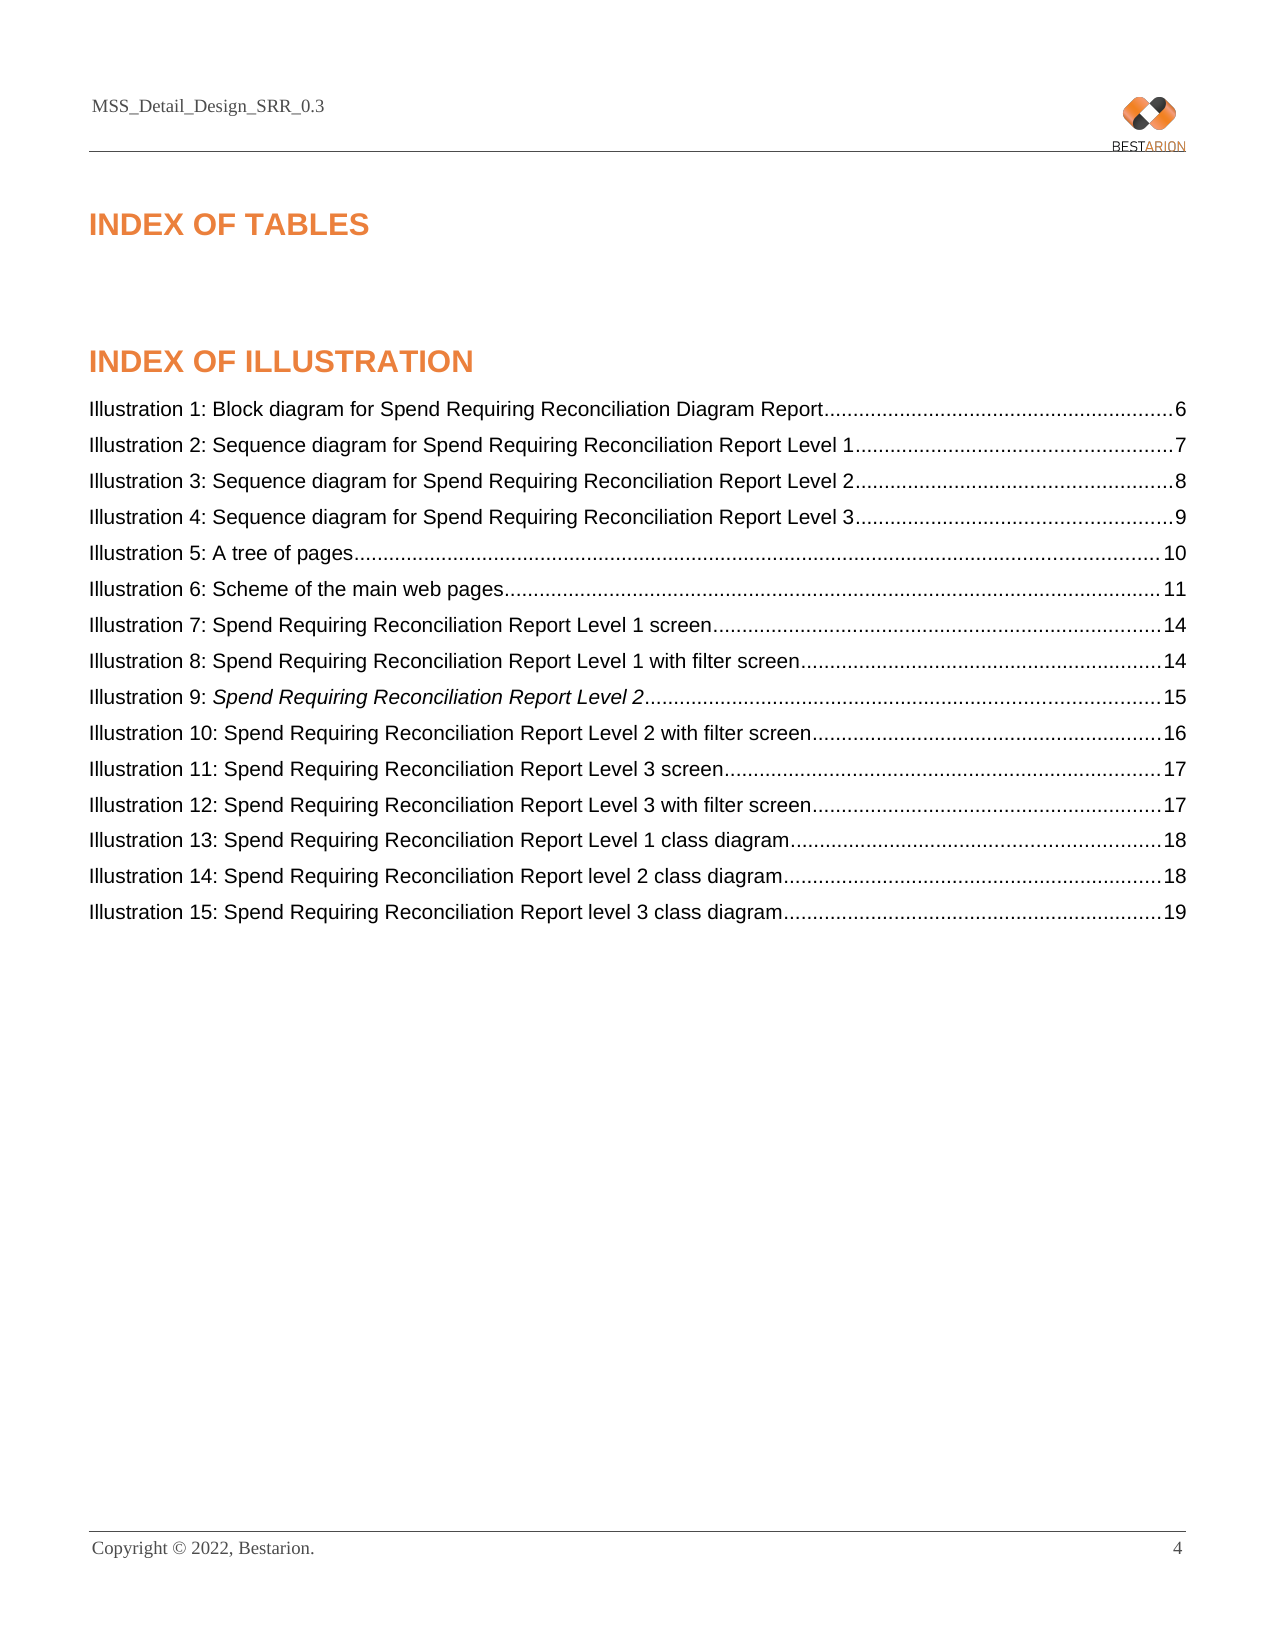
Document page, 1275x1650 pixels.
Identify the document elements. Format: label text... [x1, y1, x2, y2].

text Illustration 1: Block diagram for Spend Requiring Reconciliation Diagram Report 6 [88, 397, 1186, 421]
text Illustration 11: Spend Requiring Reconciliation Report Level 3 screen 17 [88, 756, 1186, 780]
text Illustration 5: A tree of pages 10 [88, 541, 1186, 565]
text Illustration 14: Spend Requiring Reconciliation Report level 2 class diagram 18 [88, 864, 1186, 888]
text Illustration 13: Spend Requiring Reconciliation Report Level 1 class diagram 18 [88, 828, 1186, 852]
picture [1111, 88, 1187, 164]
text Illustration 9: Spend Requiring Reconciliation Report Level 2 15 [88, 684, 1186, 708]
text Illustration 4: Sequence diagram for Spend Requiring Reconciliation Report Level 3 9 [88, 505, 1186, 529]
text Illustration 12: Spend Requiring Reconciliation Report Level 3 with filter screen 17 [88, 792, 1186, 816]
text Illustration 15: Spend Requiring Reconciliation Report level 3 class diagram 19 [88, 900, 1186, 924]
text Illustration 6: Scheme of the main web pages 11 [88, 577, 1186, 601]
text Illustration 3: Sequence diagram for Spend Requiring Reconciliation Report Level 2 8 [88, 469, 1186, 493]
subtitle INDEX OF ILLUSTRATION [88, 343, 1186, 379]
text Illustration 8: Spend Requiring Reconciliation Report Level 1 with filter screen 14 [88, 649, 1186, 673]
subtitle INDEX OF TABLES [88, 206, 1186, 241]
text Illustration 7: Spend Requiring Reconciliation Report Level 1 screen 14 [88, 613, 1186, 637]
text Illustration 2: Sequence diagram for Spend Requiring Reconciliation Report Level 1 7 [88, 433, 1186, 457]
text Illustration 10: Spend Requiring Reconciliation Report Level 2 with filter screen 16 [88, 721, 1186, 744]
